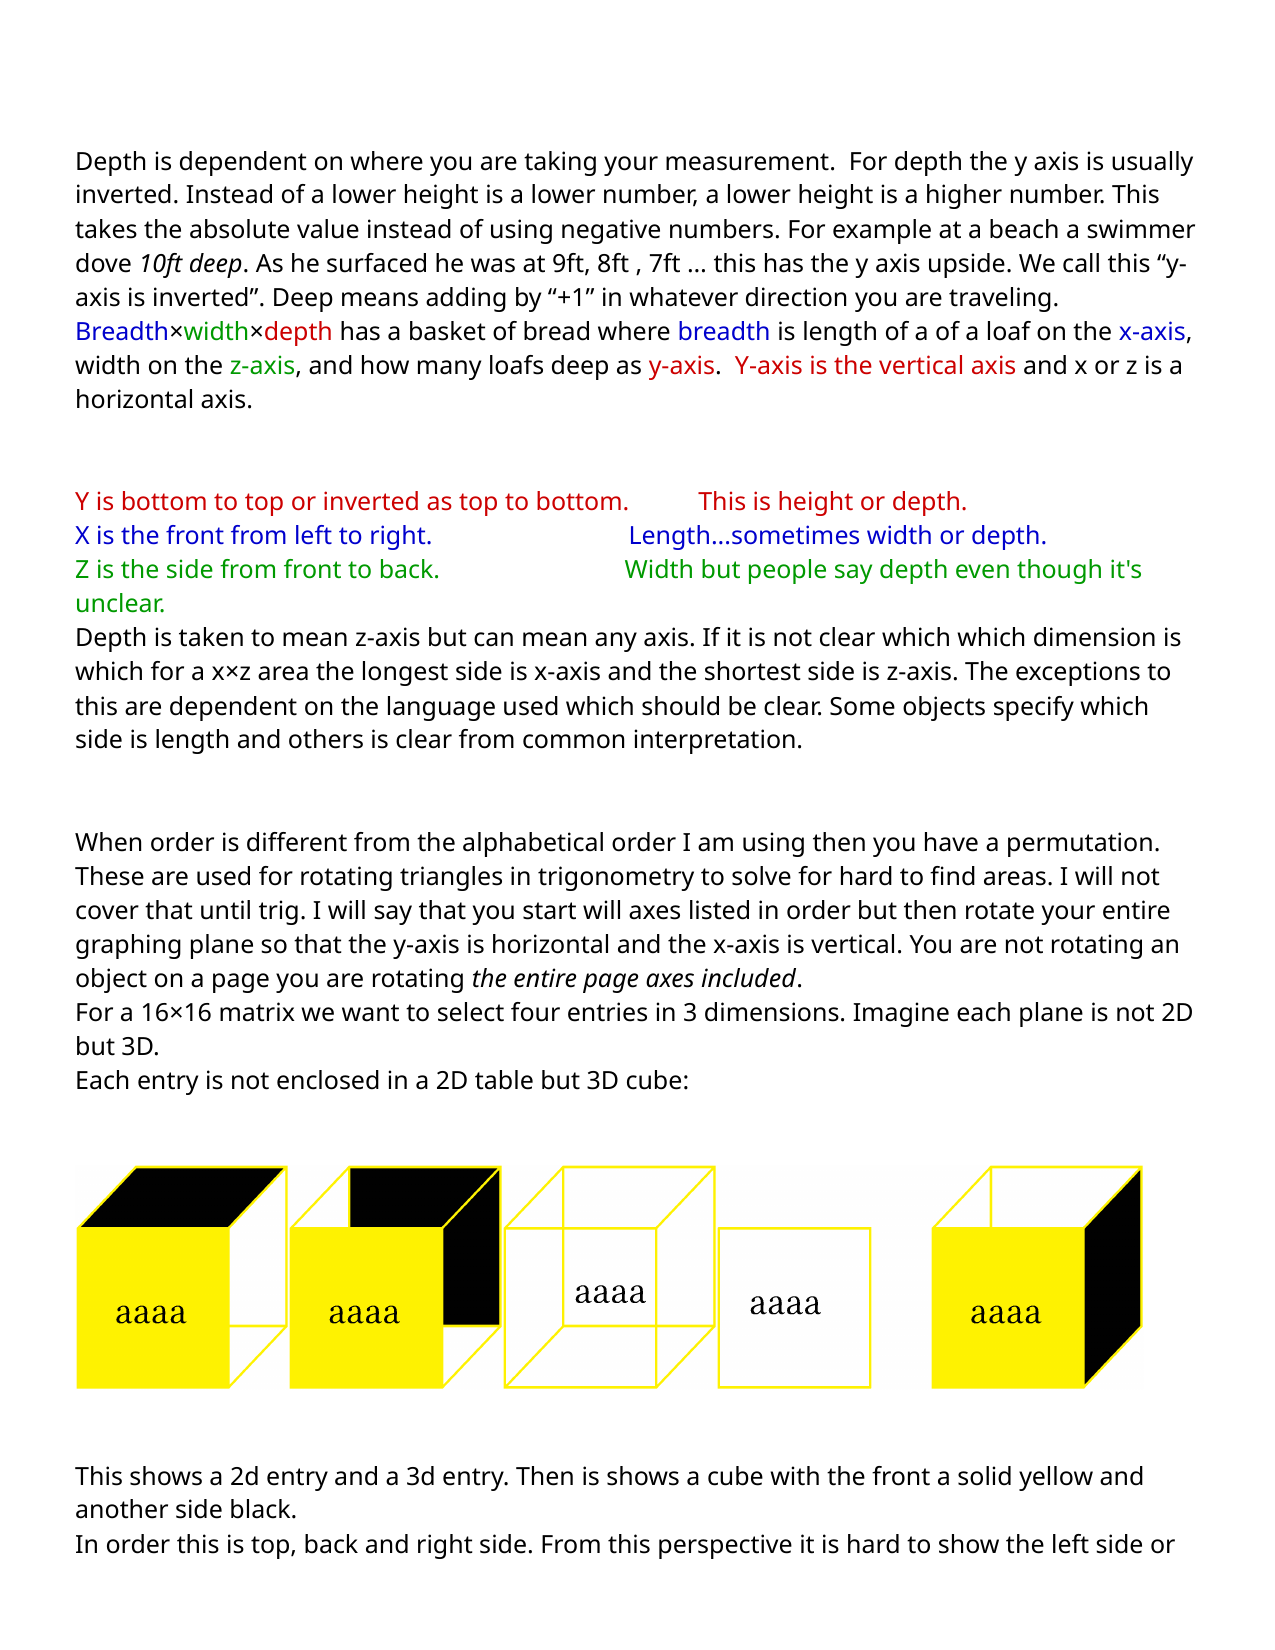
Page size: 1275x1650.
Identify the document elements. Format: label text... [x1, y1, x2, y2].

text Y is bottom to top or inverted as top to bottom. This is height or depth. [75, 484, 1200, 518]
text Each entry is not enclosed in a 2D table but 3D cube: [75, 1063, 1200, 1097]
text Depth is taken to mean z-axis but can mean any axis. If it is not clear which which dimension is which for a x×z area the longest side is x-axis and the shortest side is z-axis. The exceptions to this are dependent on the language used which should be clear. Some objects specify which side is length and others is clear from common interpretation. [75, 620, 1200, 756]
text X is the front from left to right. Length...sometimes width or depth. [75, 518, 1200, 552]
text This shows a 2d entry and a 3d entry. Then is shows a cube with the front a solid yellow and another side black. [75, 1458, 1200, 1526]
text Depth is dependent on where you are taking your measurement. For depth the y axis is usually inverted. Instead of a lower height is a lower number, a lower height is a higher number. This takes the absolute value instead of using negative numbers. For example at a beach a swimmer dove 10ft deep. As he surfaced he was at 9ft, 8ft , 7ft … this has the y axis upside. We call this “y-axis is inverted”. Deep means adding by “+1” in whatever direction you are traveling. Breadth×width×depth has a basket of bread where breadth is length of a of a loaf on the x-axis, width on the z-axis, and how many loafs deep as y-axis. Y-axis is the vertical axis and x or z is a horizontal axis. [75, 143, 1200, 416]
text When order is different from the alphabetical order I am using then you have a permutation. These are used for rotating triangles in trigonometry to solve for hard to find areas. I will not cover that until trig. I will say that you start will axes listed in order but then rotate your entire graphing plane so that the y-axis is horizontal and the x-axis is vertical. You are not rotating an object on a page you are rotating the entire page axes included. [75, 824, 1200, 995]
text Z is the side from front to back. Width but people say depth even though it's unclear. [75, 552, 1200, 620]
picture [75, 1165, 1144, 1390]
text For a 16×16 matrix we want to select four entries in 3 dimensions. Imagine each plane is not 2D but 3D. [75, 995, 1200, 1063]
text In order this is top, back and right side. From this perspective it is hard to show the left side or [75, 1526, 1200, 1560]
